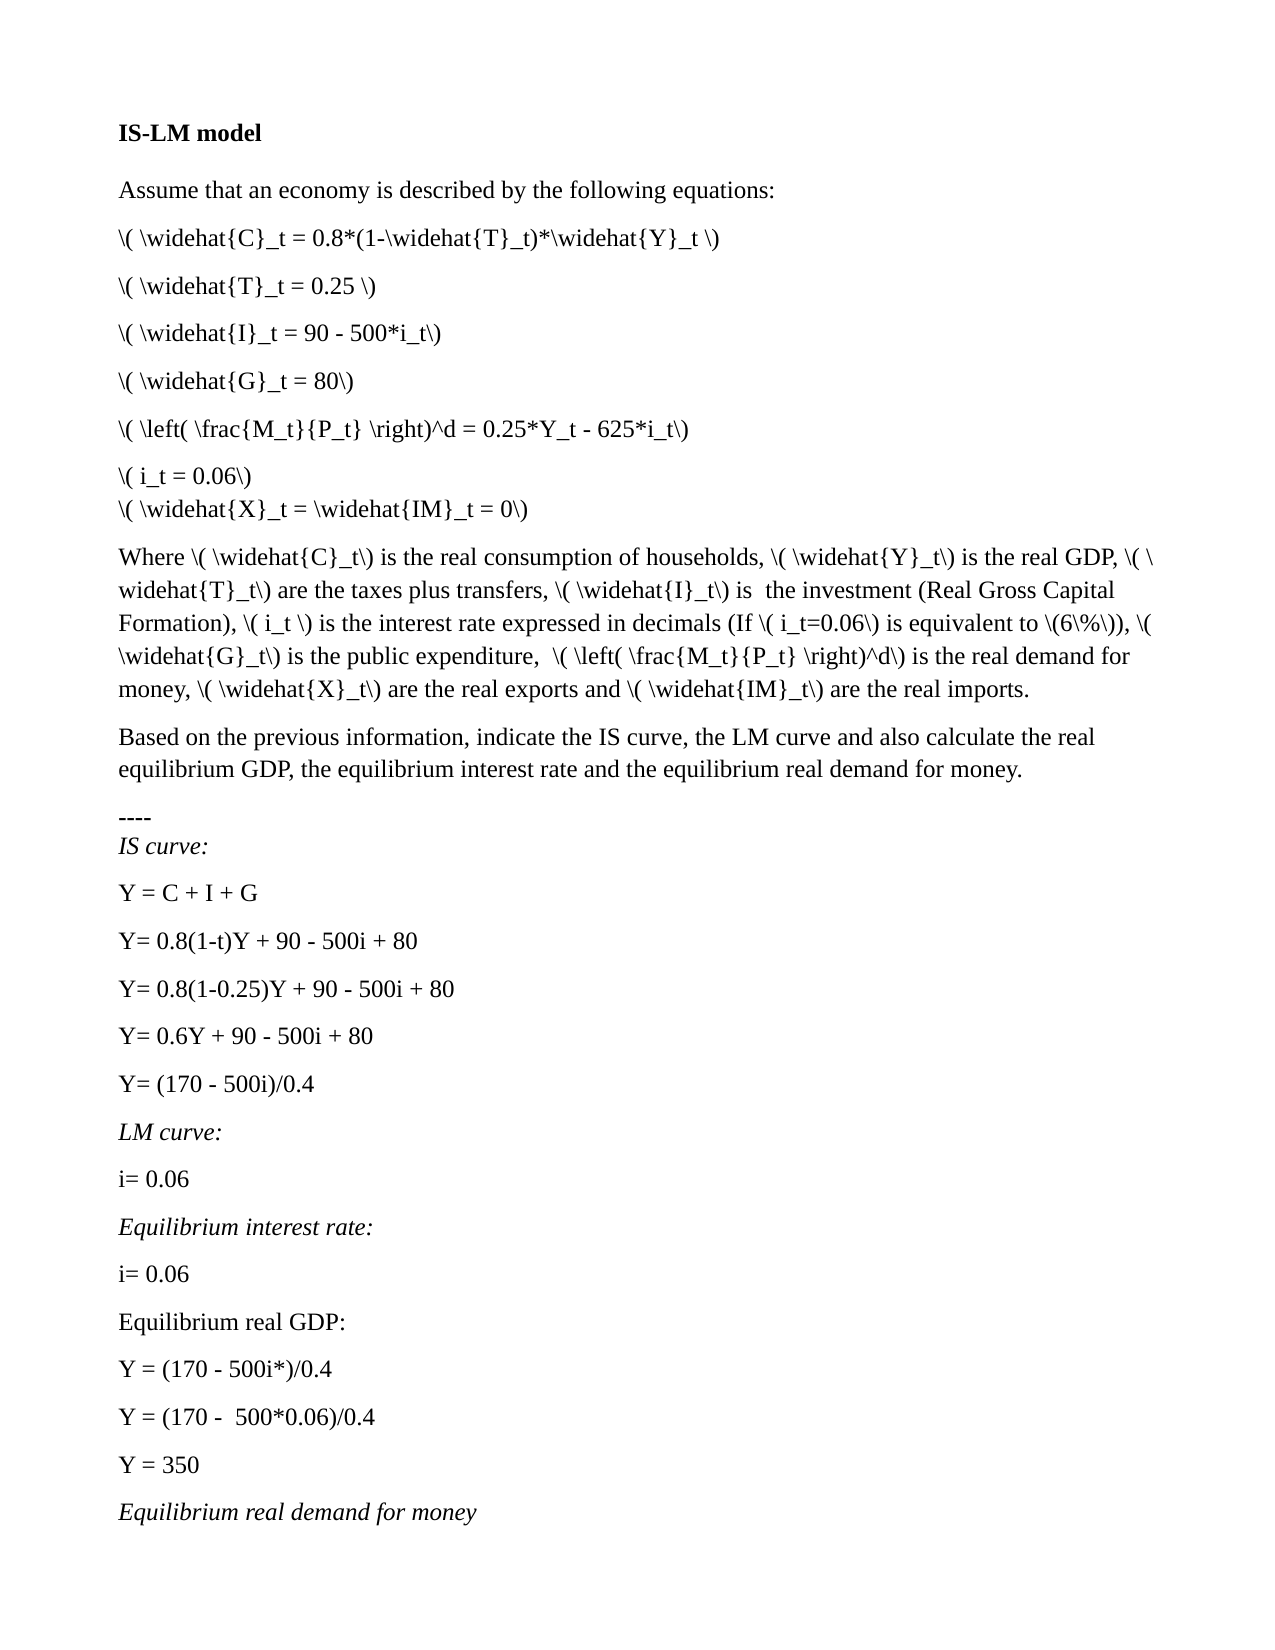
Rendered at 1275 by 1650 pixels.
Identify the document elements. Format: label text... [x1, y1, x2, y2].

text Y = (170 - 500*0.06)/0.4 [118, 1402, 1157, 1431]
text IS curve: [118, 831, 1157, 860]
text Y= 0.8(1-0.25)Y + 90 - 500i + 80 [118, 974, 1157, 1002]
text Y = 350 [118, 1450, 1157, 1478]
text i= 0.06 [118, 1259, 1157, 1288]
text Assume that an economy is described by the following equations: [118, 176, 1157, 204]
text i= 0.06 [118, 1164, 1157, 1193]
text Equilibrium real GDP: [118, 1307, 1157, 1336]
text \( \widehat{I}_t = 90 - 500*i_t\) [118, 318, 1157, 347]
text Equilibrium interest rate: [118, 1212, 1157, 1241]
text ---- [118, 802, 1157, 831]
text \( \left( \frac{M_t}{P_t} \right)^d = 0.25*Y_t - 625*i_t\) [118, 414, 1157, 442]
text IS-LM model [118, 118, 1157, 147]
text \( \widehat{C}_t = 0.8*(1-\widehat{T}_t)*\widehat{Y}_t \) [118, 223, 1157, 252]
text \( \widehat{T}_t = 0.25 \) [118, 271, 1157, 299]
text Y = (170 - 500i*)/0.4 [118, 1354, 1157, 1383]
text \( \widehat{G}_t = 80\) [118, 366, 1157, 395]
text Y = C + I + G [118, 878, 1157, 907]
text Equilibrium real demand for money [118, 1497, 1157, 1526]
text Y= 0.8(1-t)Y + 90 - 500i + 80 [118, 926, 1157, 955]
text Based on the previous information, indicate the IS curve, the LM curve and also calculate the real equilibrium GDP, the equilibrium interest rate and the equilibrium real demand for money. [118, 722, 1157, 783]
text Y= 0.6Y + 90 - 500i + 80 [118, 1021, 1157, 1050]
text Where \( \widehat{C}_t\) is the real consumption of households, \( \widehat{Y}_t\) is the real GDP, \( \widehat{T}_t\) are the taxes plus transfers, \( \widehat{I}_t\) is the investment (Real Gross Capital Formation), \( i_t \) is the interest rate expressed in decimals (If \( i_t=0.06\) is equivalent to \(6\%\)), \( \widehat{G}_t\) is the public expenditure, \( \left( \frac{M_t}{P_t} \right)^d\) is the real demand for money, \( \widehat{X}_t\) are the real exports and \( \widehat{IM}_t\) are the real imports. [118, 542, 1157, 703]
text \( i_t = 0.06\) \( \widehat{X}_t = \widehat{IM}_t = 0\) [118, 461, 1157, 523]
text LM curve: [118, 1117, 1157, 1145]
text Y= (170 - 500i)/0.4 [118, 1069, 1157, 1098]
